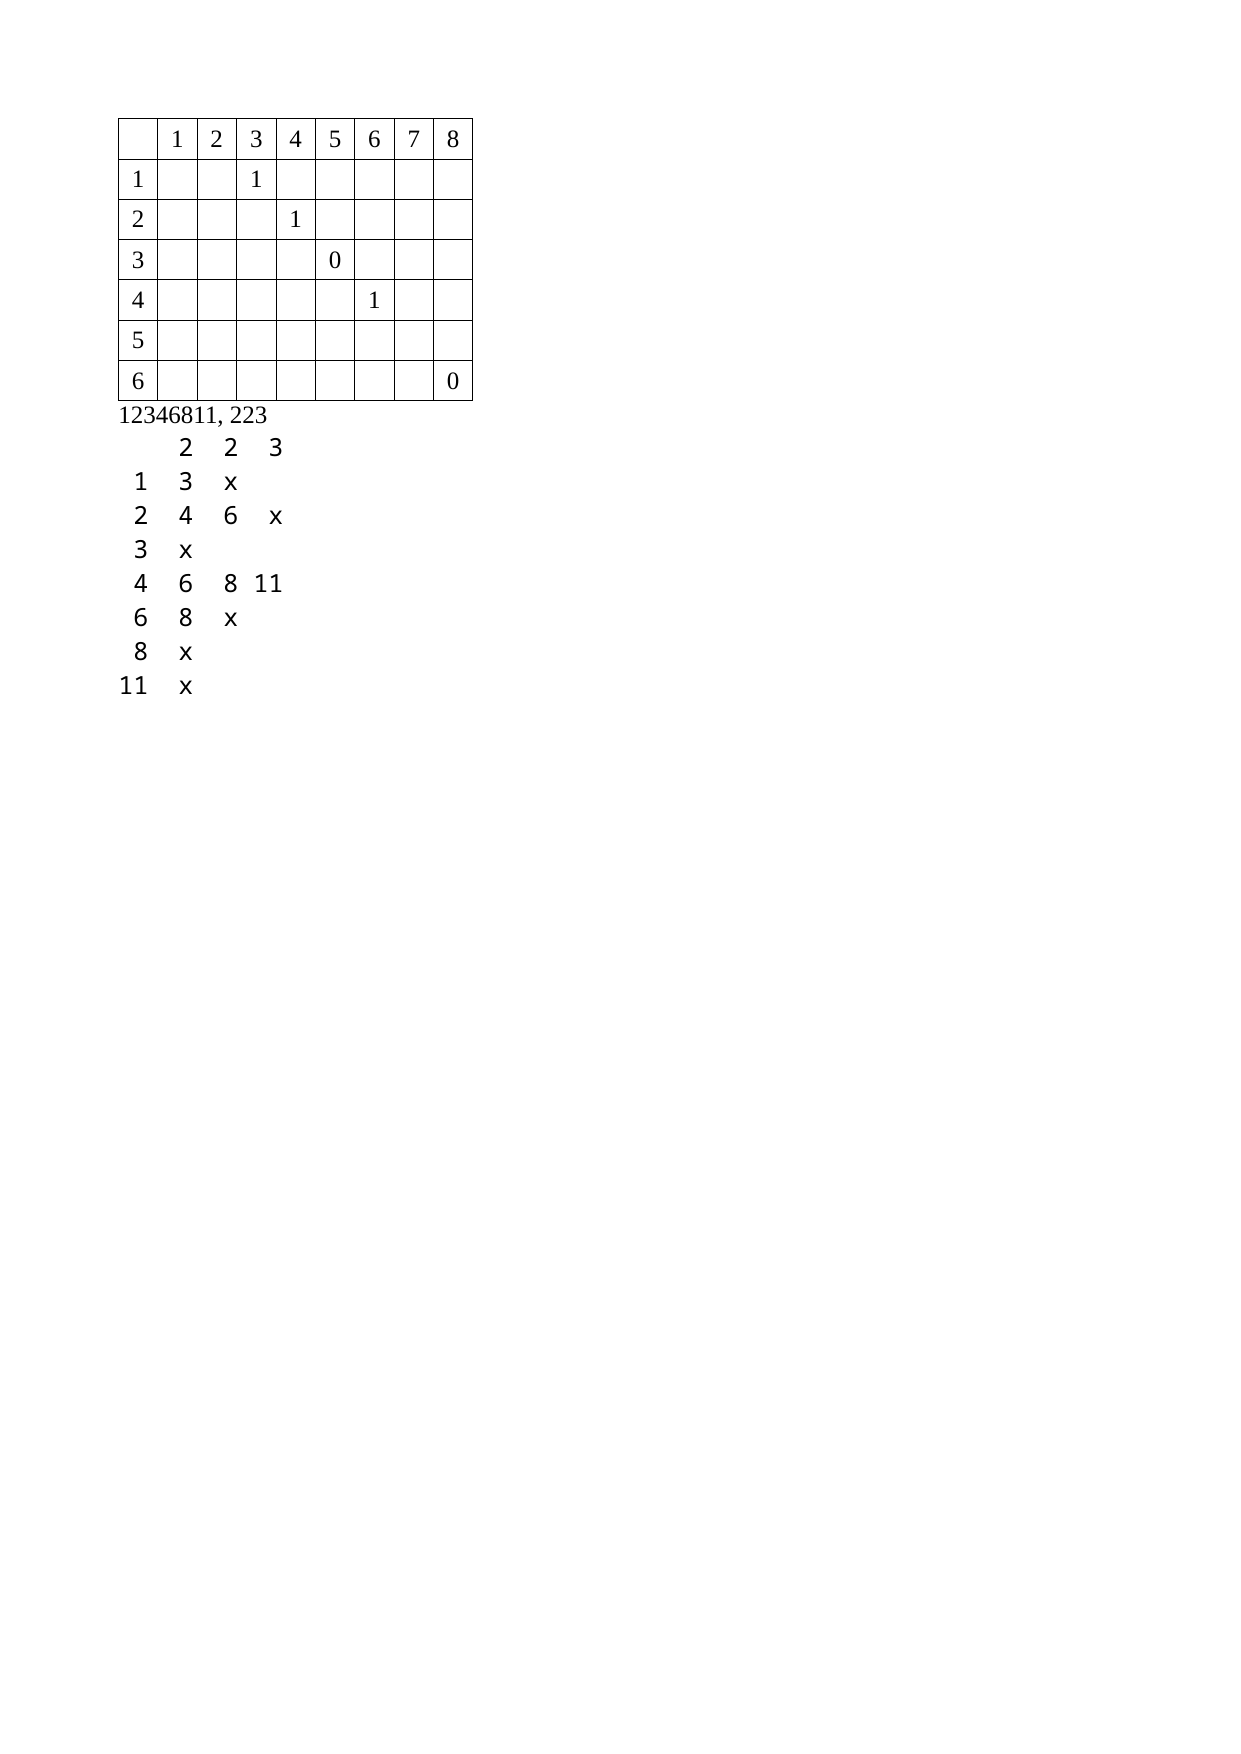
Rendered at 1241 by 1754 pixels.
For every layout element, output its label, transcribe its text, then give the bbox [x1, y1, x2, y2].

table_header 3 [237, 119, 276, 158]
table_cell [237, 240, 276, 279]
text 4 6 8 11 [118, 565, 1122, 599]
table_cell [158, 240, 197, 279]
table_header [119, 119, 157, 158]
table_cell [198, 321, 236, 360]
text 2 2 3 [118, 429, 1122, 463]
table_cell [355, 240, 394, 279]
table_cell [316, 361, 354, 400]
table_cell [198, 240, 236, 279]
table_cell [316, 321, 354, 360]
table_cell [277, 280, 315, 320]
table_cell 1 [237, 160, 276, 199]
table_cell [277, 321, 315, 360]
table_cell [434, 321, 472, 360]
table_cell 2 [119, 200, 157, 239]
table_cell 5 [119, 321, 157, 360]
table_cell [395, 361, 433, 400]
text 1 3 x [118, 463, 1122, 497]
table_cell [434, 240, 472, 279]
text 2 4 6 x [118, 497, 1122, 531]
table_cell [395, 321, 433, 360]
table_cell [395, 200, 433, 239]
table_cell [198, 200, 236, 239]
text 3 x [118, 531, 1122, 565]
table_cell [277, 361, 315, 400]
table_header 2 [198, 119, 236, 158]
table_cell [355, 361, 394, 400]
text 6 8 x [118, 599, 1122, 633]
table_cell [355, 160, 394, 199]
table_cell [434, 160, 472, 199]
table_cell [237, 200, 276, 239]
table_header 8 [434, 119, 472, 158]
table_cell [277, 160, 315, 199]
table_cell 4 [119, 280, 157, 320]
table_cell [237, 321, 276, 360]
table_cell [198, 280, 236, 320]
text 8 x [118, 633, 1122, 668]
table_cell [198, 361, 236, 400]
table_cell 1 [277, 200, 315, 239]
table_cell 0 [434, 361, 472, 400]
table_cell 1 [355, 280, 394, 320]
table_cell [316, 160, 354, 199]
table_cell [395, 240, 433, 279]
table_cell [316, 280, 354, 320]
table_cell [434, 280, 472, 320]
table_header 1 [158, 119, 197, 158]
table_cell [158, 321, 197, 360]
table_cell 3 [119, 240, 157, 279]
table_cell [158, 361, 197, 400]
table_header 5 [316, 119, 354, 158]
text 11 x [118, 668, 1122, 702]
table_cell [158, 200, 197, 239]
text 12346811, 223 [118, 400, 1122, 429]
table_cell [355, 200, 394, 239]
table_cell [198, 160, 236, 199]
table_cell [316, 200, 354, 239]
table_header 7 [395, 119, 433, 158]
table_cell [434, 200, 472, 239]
table_header 4 [277, 119, 315, 158]
table_cell 6 [119, 361, 157, 400]
table_cell [237, 361, 276, 400]
table_cell [395, 160, 433, 199]
table_header 6 [355, 119, 394, 158]
table_cell [395, 280, 433, 320]
table_cell [237, 280, 276, 320]
table_cell [158, 280, 197, 320]
table_cell [355, 321, 394, 360]
table_cell [158, 160, 197, 199]
table_cell 0 [316, 240, 354, 279]
table_cell 1 [119, 160, 157, 199]
table_cell [277, 240, 315, 279]
